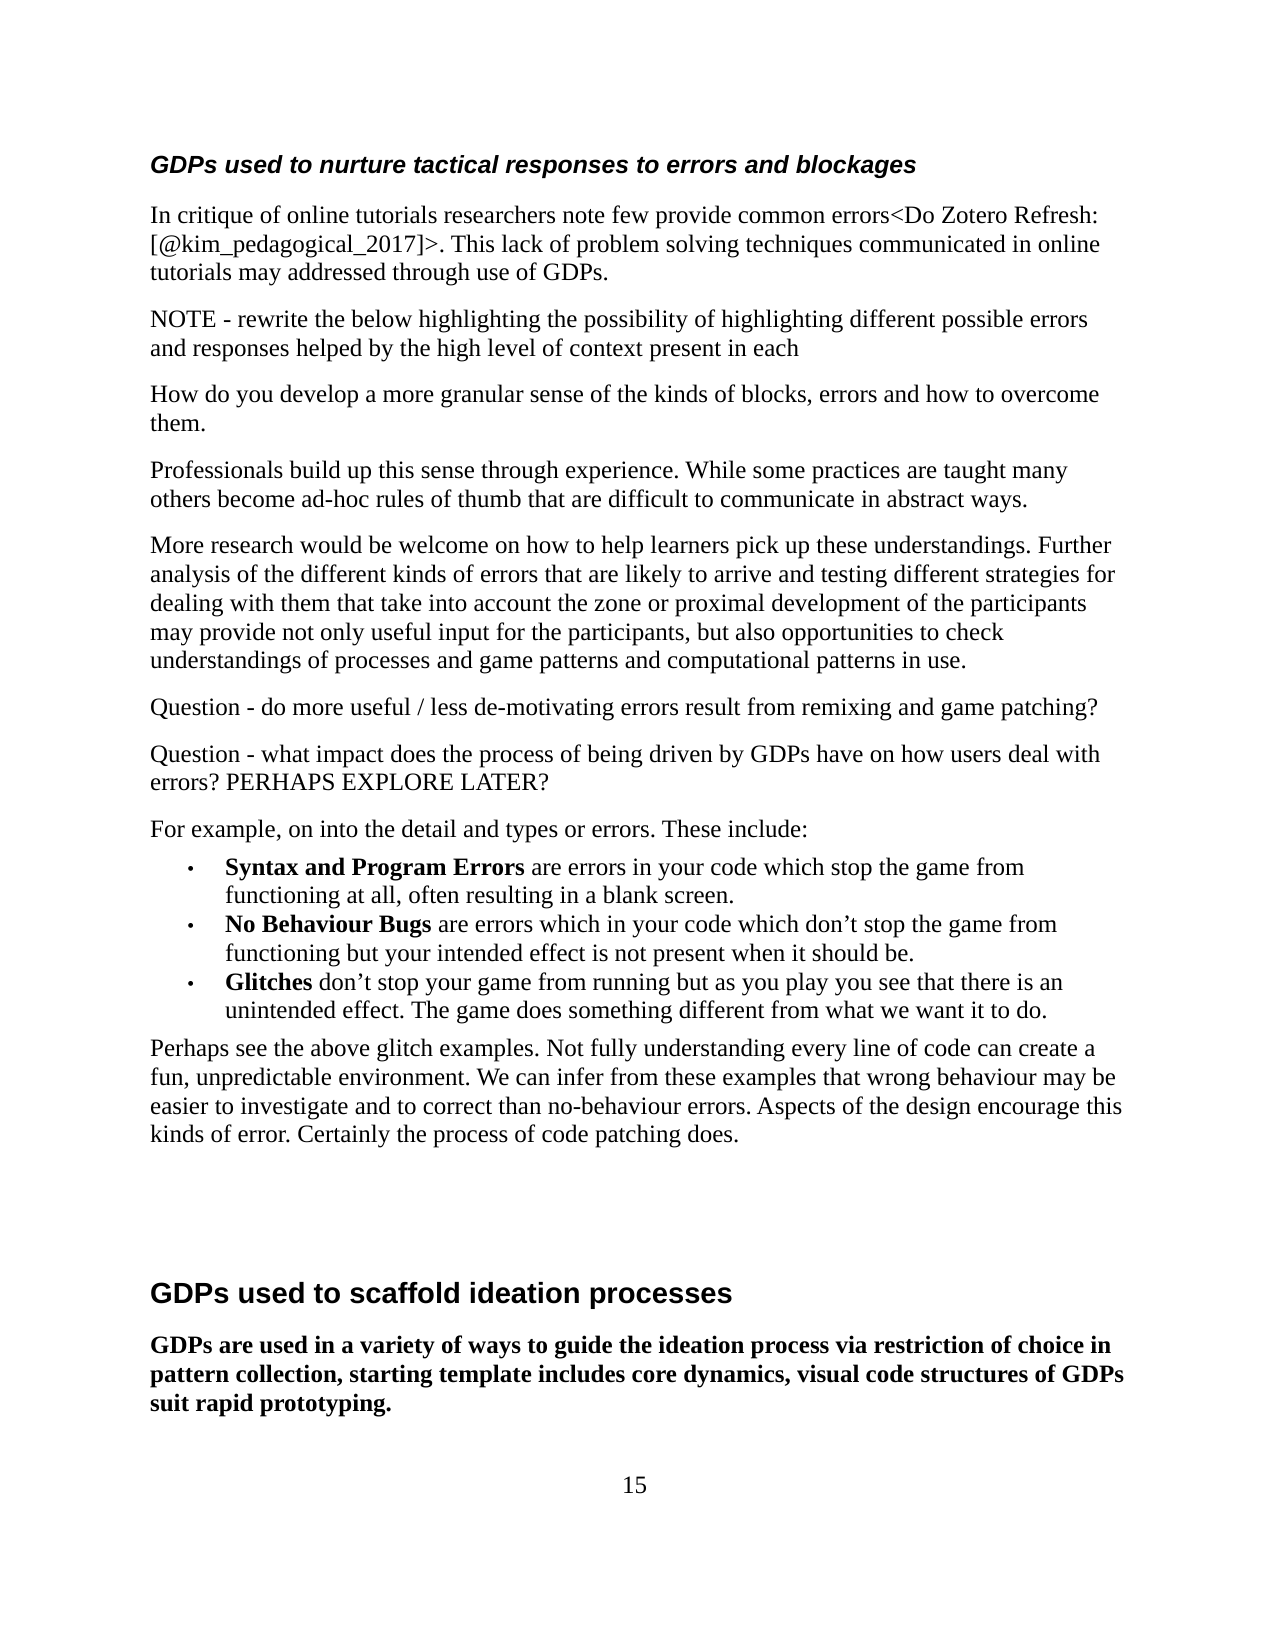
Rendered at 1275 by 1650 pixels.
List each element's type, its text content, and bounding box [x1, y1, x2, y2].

list Glitches don’t stop your game from running but as you play you see that there is an unintended effect. The game does something different from what we want it to do. [187, 967, 1125, 1024]
text In critique of online tutorials researchers note few provide common errors<Do Zotero Refresh: [@kim_pedagogical_2017]>. This lack of problem solving techniques communicated in online tutorials may addressed through use of GDPs. [150, 200, 1125, 286]
subtitle GDPs used to scaffold ideation processes [150, 1276, 1125, 1309]
text Professionals build up this sense through experience. While some practices are taught many others become ad-hoc rules of thumb that are difficult to communicate in abstract ways. [150, 455, 1125, 512]
text GDPs are used in a variety of ways to guide the ideation process via restriction of choice in pattern collection, starting template includes core dynamics, visual code structures of GDPs suit rapid prototyping. [150, 1331, 1125, 1417]
list Syntax and Program Errors are errors in your code which stop the game from functioning at all, often resulting in a blank screen. [187, 852, 1125, 909]
list No Behaviour Bugs are errors which in your code which don’t stop the game from functioning but your intended effect is not present when it should be. [187, 909, 1125, 967]
text NOTE - rewrite the below highlighting the possibility of highlighting different possible errors and responses helped by the high level of context present in each [150, 304, 1125, 362]
text Question - what impact does the process of being driven by GDPs have on how users deal with errors? PERHAPS EXPLORE LATER? [150, 739, 1125, 796]
text How do you develop a more granular sense of the kinds of blocks, errors and how to overcome them. [150, 379, 1125, 437]
text Question - do more useful / less de-motivating errors result from remixing and game patching? [150, 692, 1125, 721]
text For example, on into the detail and types or errors. These include: [150, 814, 1125, 843]
text Perhaps see the above glitch examples. Not fully understanding every line of code can create a fun, unpredictable environment. We can infer from these examples that wrong behaviour may be easier to investigate and to correct than no-behaviour errors. Aspects of the design encourage this kinds of error. Certainly the process of code patching does. [150, 1033, 1125, 1148]
text More research would be welcome on how to help learners pick up these understandings. Further analysis of the different kinds of errors that are likely to arrive and testing different strategies for dealing with them that take into account the zone or proximal development of the participants may provide not only useful input for the participants, but also opportunities to check understandings of processes and game patterns and computational patterns in use. [150, 530, 1125, 674]
subtitle GDPs used to nurture tactical responses to errors and blockages [150, 150, 1125, 178]
